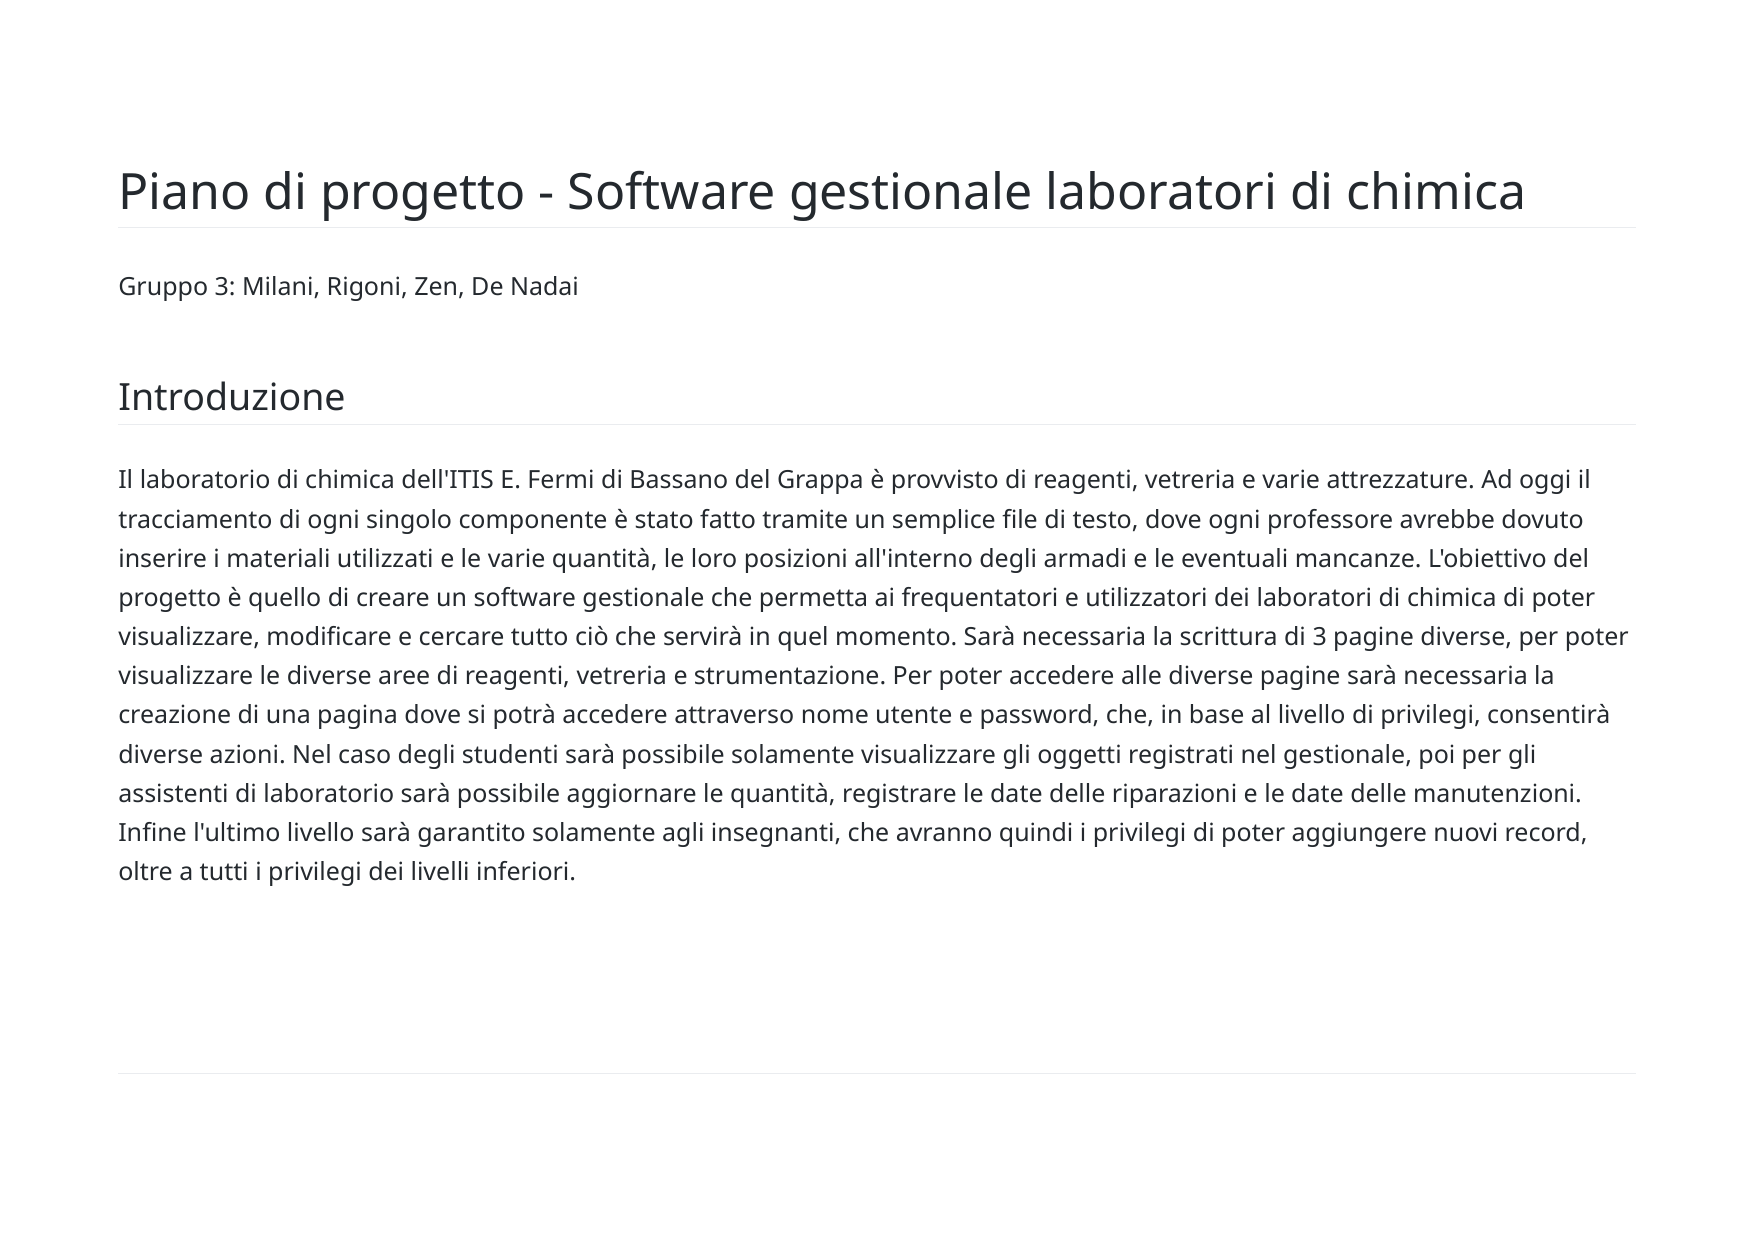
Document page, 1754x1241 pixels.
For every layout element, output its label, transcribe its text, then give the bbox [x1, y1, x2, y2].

subtitle Piano di progetto - Software gestionale laboratori di chimica [118, 156, 1636, 227]
text Gruppo 3: Milani, Rigoni, Zen, De Nadai [118, 269, 1636, 303]
subtitle Introduzione [118, 370, 1636, 424]
text Il laboratorio di chimica dell'ITIS E. Fermi di Bassano del Grappa è provvisto di reagenti, vetreria e varie attrezzature. Ad oggi il tracciamento di ogni singolo componente è stato fatto tramite un semplice file di testo, dove ogni professore avrebbe dovuto inserire i materiali utilizzati e le varie quantità, le loro posizioni all'interno degli armadi e le eventuali mancanze. L'obiettivo del progetto è quello di creare un software gestionale che permetta ai frequentatori e utilizzatori dei laboratori di chimica di poter visualizzare, modificare e cercare tutto ciò che servirà in quel momento. Sarà necessaria la scrittura di 3 pagine diverse, per poter visualizzare le diverse aree di reagenti, vetreria e strumentazione. Per poter accedere alle diverse pagine sarà necessaria la creazione di una pagina dove si potrà accedere attraverso nome utente e password, che, in base al livello di privilegi, consentirà diverse azioni. Nel caso degli studenti sarà possibile solamente visualizzare gli oggetti registrati nel gestionale, poi per gli assistenti di laboratorio sarà possibile aggiornare le quantità, registrare le date delle riparazioni e le date delle manutenzioni. Infine l'ultimo livello sarà garantito solamente agli insegnanti, che avranno quindi i privilegi di poter aggiungere nuovi record, oltre a tutti i privilegi dei livelli inferiori. [118, 462, 1636, 888]
